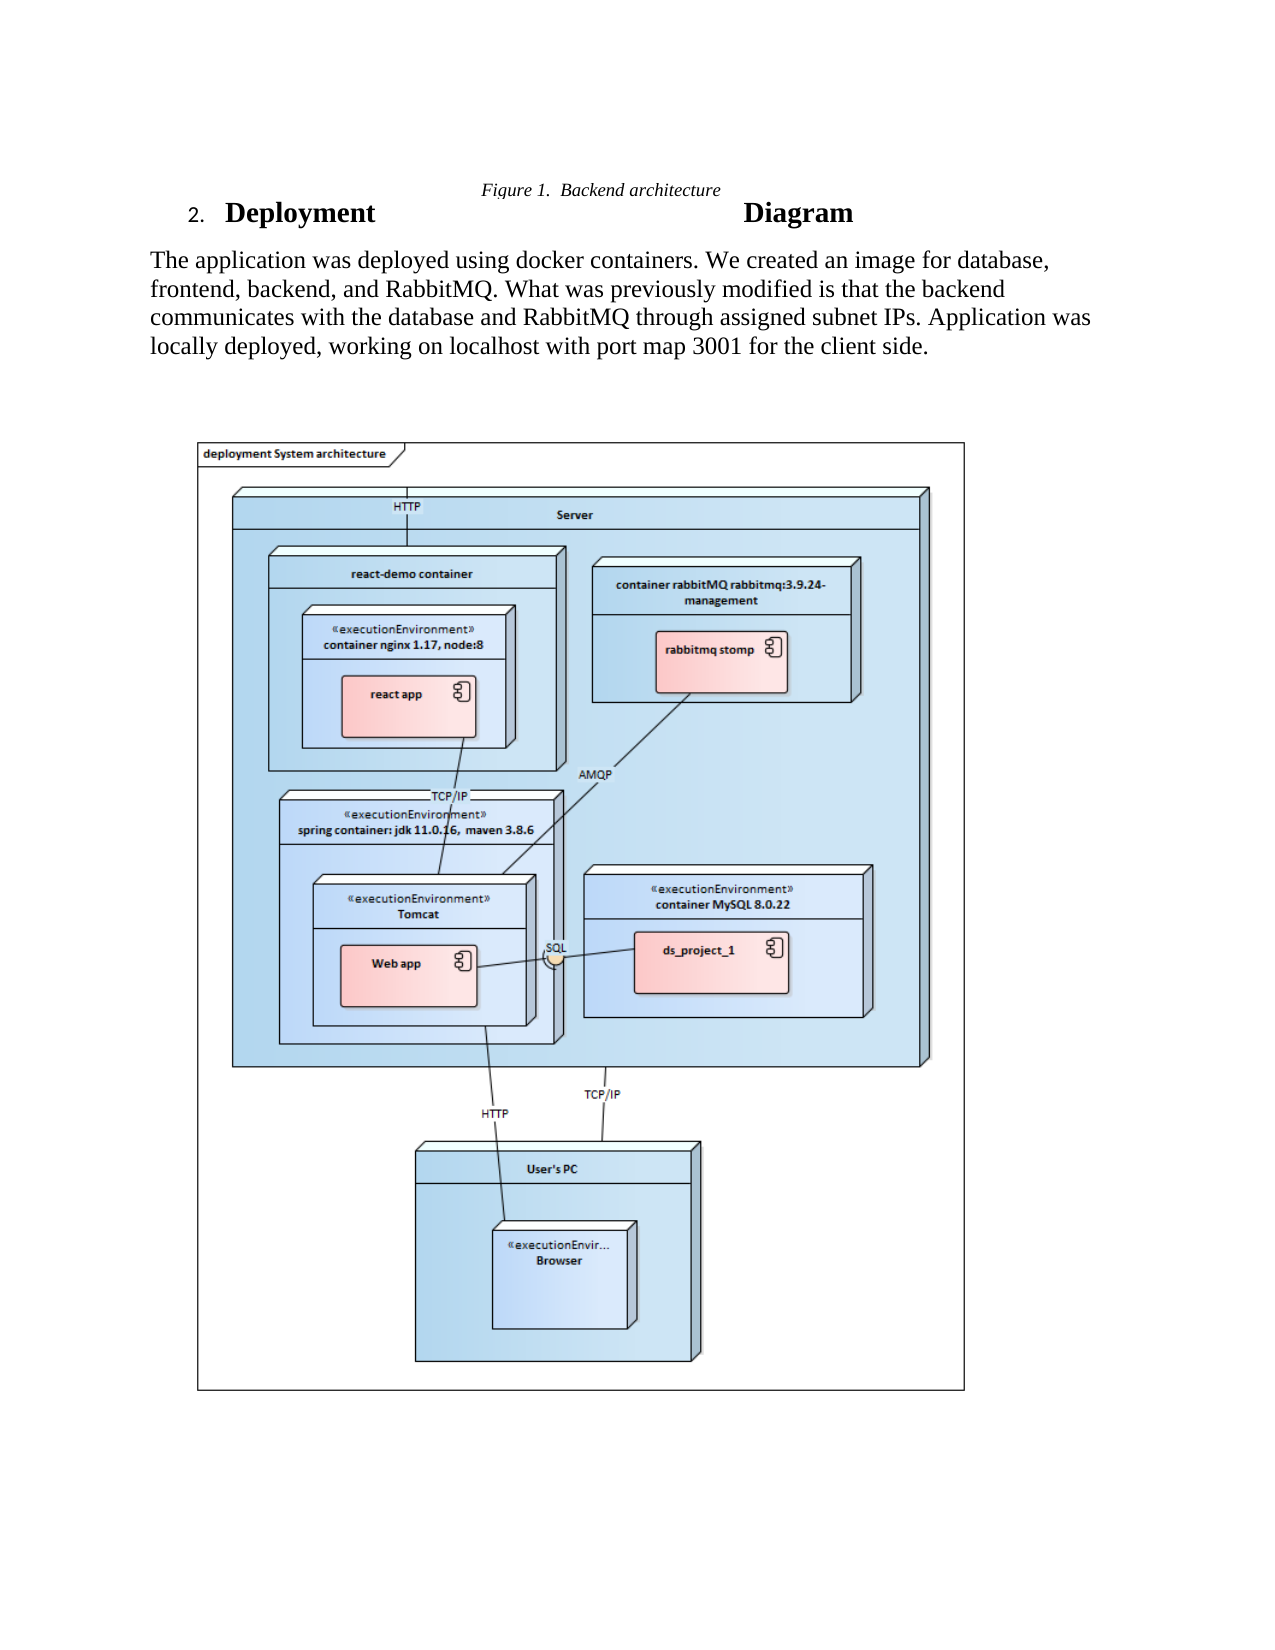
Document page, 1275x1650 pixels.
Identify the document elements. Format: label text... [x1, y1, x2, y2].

text The application was deployed using docker containers. We created an image for database, frontend, backend, and RabbitMQ. What was previously modified is that the backend communicates with the database and RabbitMQ through assigned subnet IPs. Application was locally deployed, working on localhost with port map 3001 for the client side. [150, 245, 1125, 360]
text Figure 1. Backend architecture [481, 179, 728, 198]
list Deployment Diagram [187, 195, 1125, 228]
